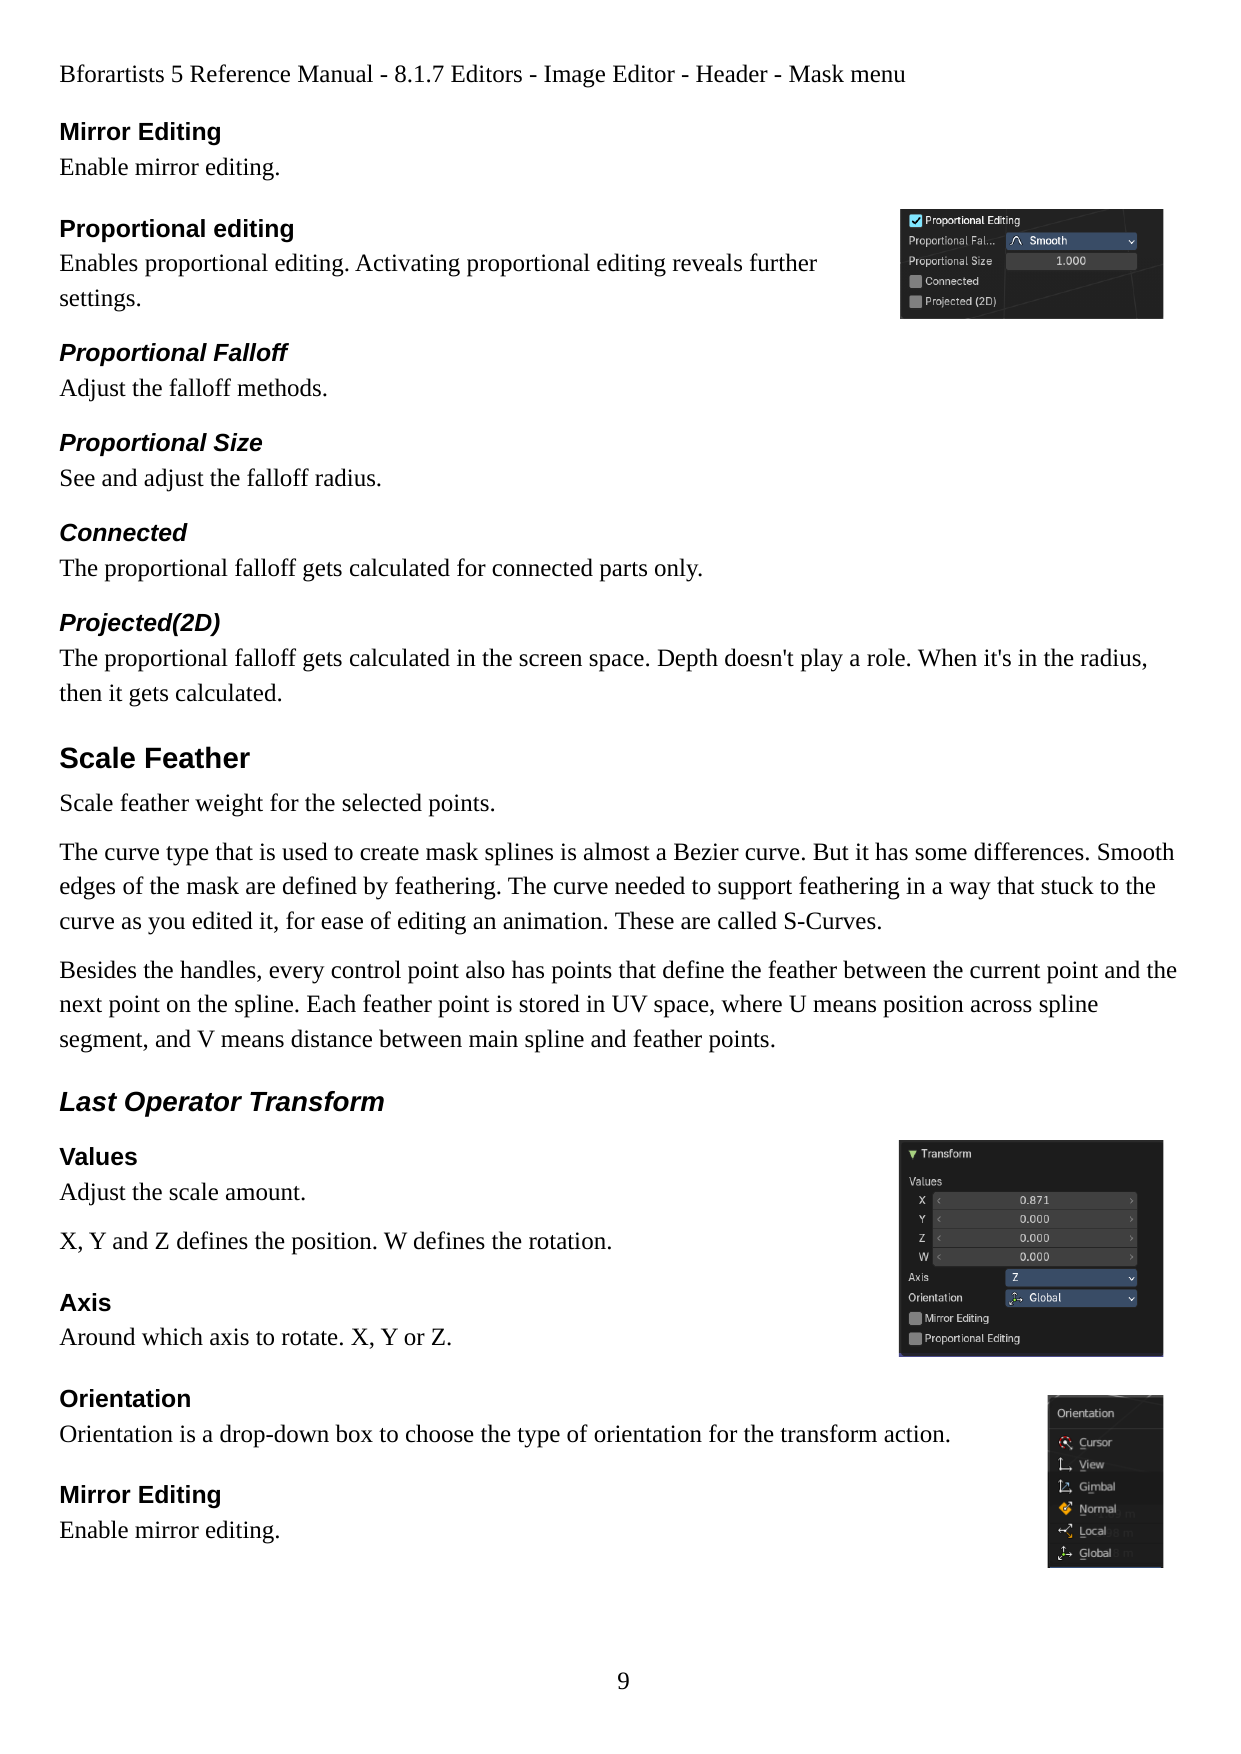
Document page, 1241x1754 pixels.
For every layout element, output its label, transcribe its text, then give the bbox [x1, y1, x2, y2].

text Adjust the scale amount. [59, 1177, 898, 1206]
text [1164, 1177, 1181, 1206]
text The curve type that is used to create mask splines is almost a Bezier curve. But it has some differences. Smooth edges of the mask are defined by feathering. The curve needed to support feathering in a way that stuck to the curve as you edited it, for ease of editing an animation. These are called S-Curves. [59, 837, 1181, 934]
picture [1047, 1395, 1164, 1568]
subtitle [1164, 1142, 1181, 1171]
text See and adjust the falloff radius. [59, 463, 1181, 492]
subtitle Proportional Size [59, 428, 1181, 457]
picture [900, 209, 1164, 319]
text Besides the handles, every control point also has points that define the feather between the current point and the next point on the spline. Each feather point is stored in UV space, where U means position across spline segment, and V means distance between main spline and feather points. [59, 955, 1181, 1052]
subtitle Scale Feather [59, 741, 1181, 775]
subtitle Orientation [59, 1384, 1181, 1412]
subtitle [1164, 214, 1181, 242]
text Around which axis to rotate. X, Y or Z. [59, 1322, 898, 1351]
subtitle Last Operator Transform [59, 1085, 1181, 1117]
subtitle Mirror Editing [59, 1480, 1047, 1509]
subtitle [1164, 1480, 1181, 1509]
text Scale feather weight for the selected points. [59, 788, 1181, 816]
subtitle Values [59, 1142, 898, 1171]
text Adjust the falloff methods. [59, 373, 1181, 402]
picture [898, 1140, 1164, 1357]
subtitle Proportional editing [59, 214, 900, 242]
text Enable mirror editing. [59, 152, 1181, 181]
text The proportional falloff gets calculated for connected parts only. [59, 553, 1181, 582]
text [1164, 1515, 1181, 1544]
text X, Y and Z defines the position. W defines the rotation. [59, 1226, 898, 1255]
text Orientation is a drop-down box to choose the type of orientation for the transform action. [59, 1419, 1047, 1447]
text Enable mirror editing. [59, 1515, 1047, 1544]
subtitle Connected [59, 518, 1181, 547]
subtitle Projected(2D) [59, 608, 1181, 637]
subtitle Mirror Editing [59, 117, 1181, 146]
text The proportional falloff gets calculated in the screen space. Depth doesn't play a role. When it's in the radius, then it gets calculated. [59, 643, 1181, 707]
subtitle Axis [59, 1288, 898, 1316]
subtitle Proportional Falloff [59, 338, 1181, 367]
subtitle [1164, 1288, 1181, 1316]
text Enables proportional editing. Activating proportional editing reveals further settings. [59, 248, 900, 312]
